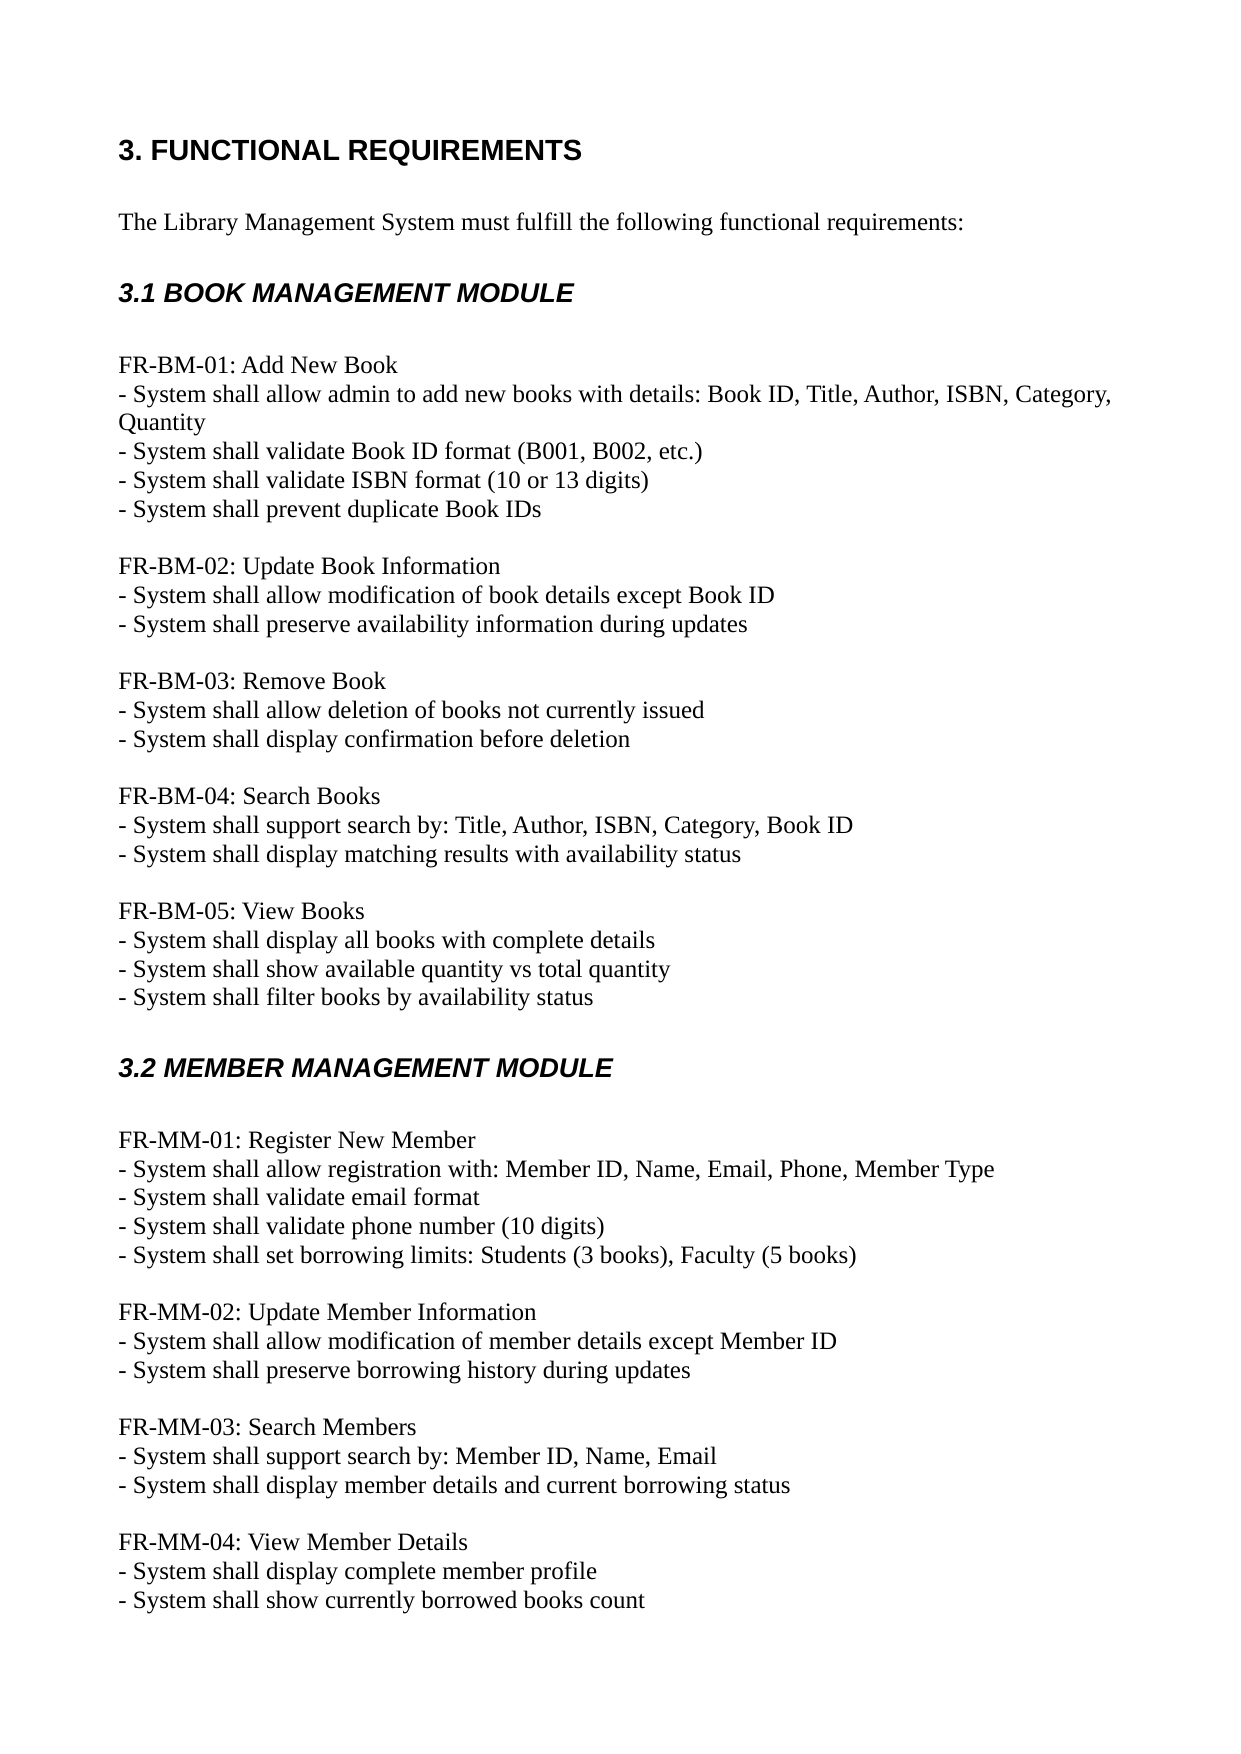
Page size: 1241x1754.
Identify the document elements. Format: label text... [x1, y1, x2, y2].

text - System shall validate email format [118, 1182, 1122, 1211]
text - System shall show currently borrowed books count [118, 1585, 1122, 1614]
text - System shall preserve borrowing history during updates [118, 1355, 1122, 1384]
text - System shall prevent duplicate Book IDs [118, 494, 1122, 522]
text FR-BM-02: Update Book Information [118, 551, 1122, 580]
text FR-BM-03: Remove Book [118, 666, 1122, 695]
text - System shall set borrowing limits: Students (3 books), Faculty (5 books) [118, 1240, 1122, 1269]
text - System shall filter books by availability status [118, 982, 1122, 1011]
text - System shall display member details and current borrowing status [118, 1470, 1122, 1499]
text - System shall display complete member profile [118, 1556, 1122, 1585]
text - System shall allow registration with: Member ID, Name, Email, Phone, Member Type [118, 1154, 1122, 1182]
text - System shall preserve availability information during updates [118, 609, 1122, 637]
subtitle 3.2 MEMBER MANAGEMENT MODULE [118, 1052, 1122, 1084]
text The Library Management System must fulfill the following functional requirements: [118, 207, 1122, 236]
text FR-BM-01: Add New Book [118, 350, 1122, 379]
text - System shall display confirmation before deletion [118, 724, 1122, 752]
text - System shall validate ISBN format (10 or 13 digits) [118, 465, 1122, 494]
text FR-MM-01: Register New Member [118, 1125, 1122, 1154]
text - System shall allow admin to add new books with details: Book ID, Title, Author, ISBN, Category, Quantity [118, 379, 1122, 436]
text FR-MM-04: View Member Details [118, 1527, 1122, 1556]
text - System shall display matching results with availability status [118, 839, 1122, 867]
text - System shall display all books with complete details [118, 925, 1122, 954]
subtitle 3.1 BOOK MANAGEMENT MODULE [118, 277, 1122, 309]
text FR-MM-02: Update Member Information [118, 1297, 1122, 1326]
text - System shall allow deletion of books not currently issued [118, 695, 1122, 724]
text - System shall validate phone number (10 digits) [118, 1211, 1122, 1240]
subtitle 3. FUNCTIONAL REQUIREMENTS [118, 133, 1122, 166]
text - System shall validate Book ID format (B001, B002, etc.) [118, 436, 1122, 465]
text - System shall support search by: Title, Author, ISBN, Category, Book ID [118, 810, 1122, 839]
text FR-BM-04: Search Books [118, 781, 1122, 810]
text FR-BM-05: View Books [118, 896, 1122, 925]
text - System shall support search by: Member ID, Name, Email [118, 1441, 1122, 1470]
text - System shall allow modification of member details except Member ID [118, 1326, 1122, 1355]
text - System shall allow modification of book details except Book ID [118, 580, 1122, 609]
text - System shall show available quantity vs total quantity [118, 954, 1122, 982]
text FR-MM-03: Search Members [118, 1412, 1122, 1441]
